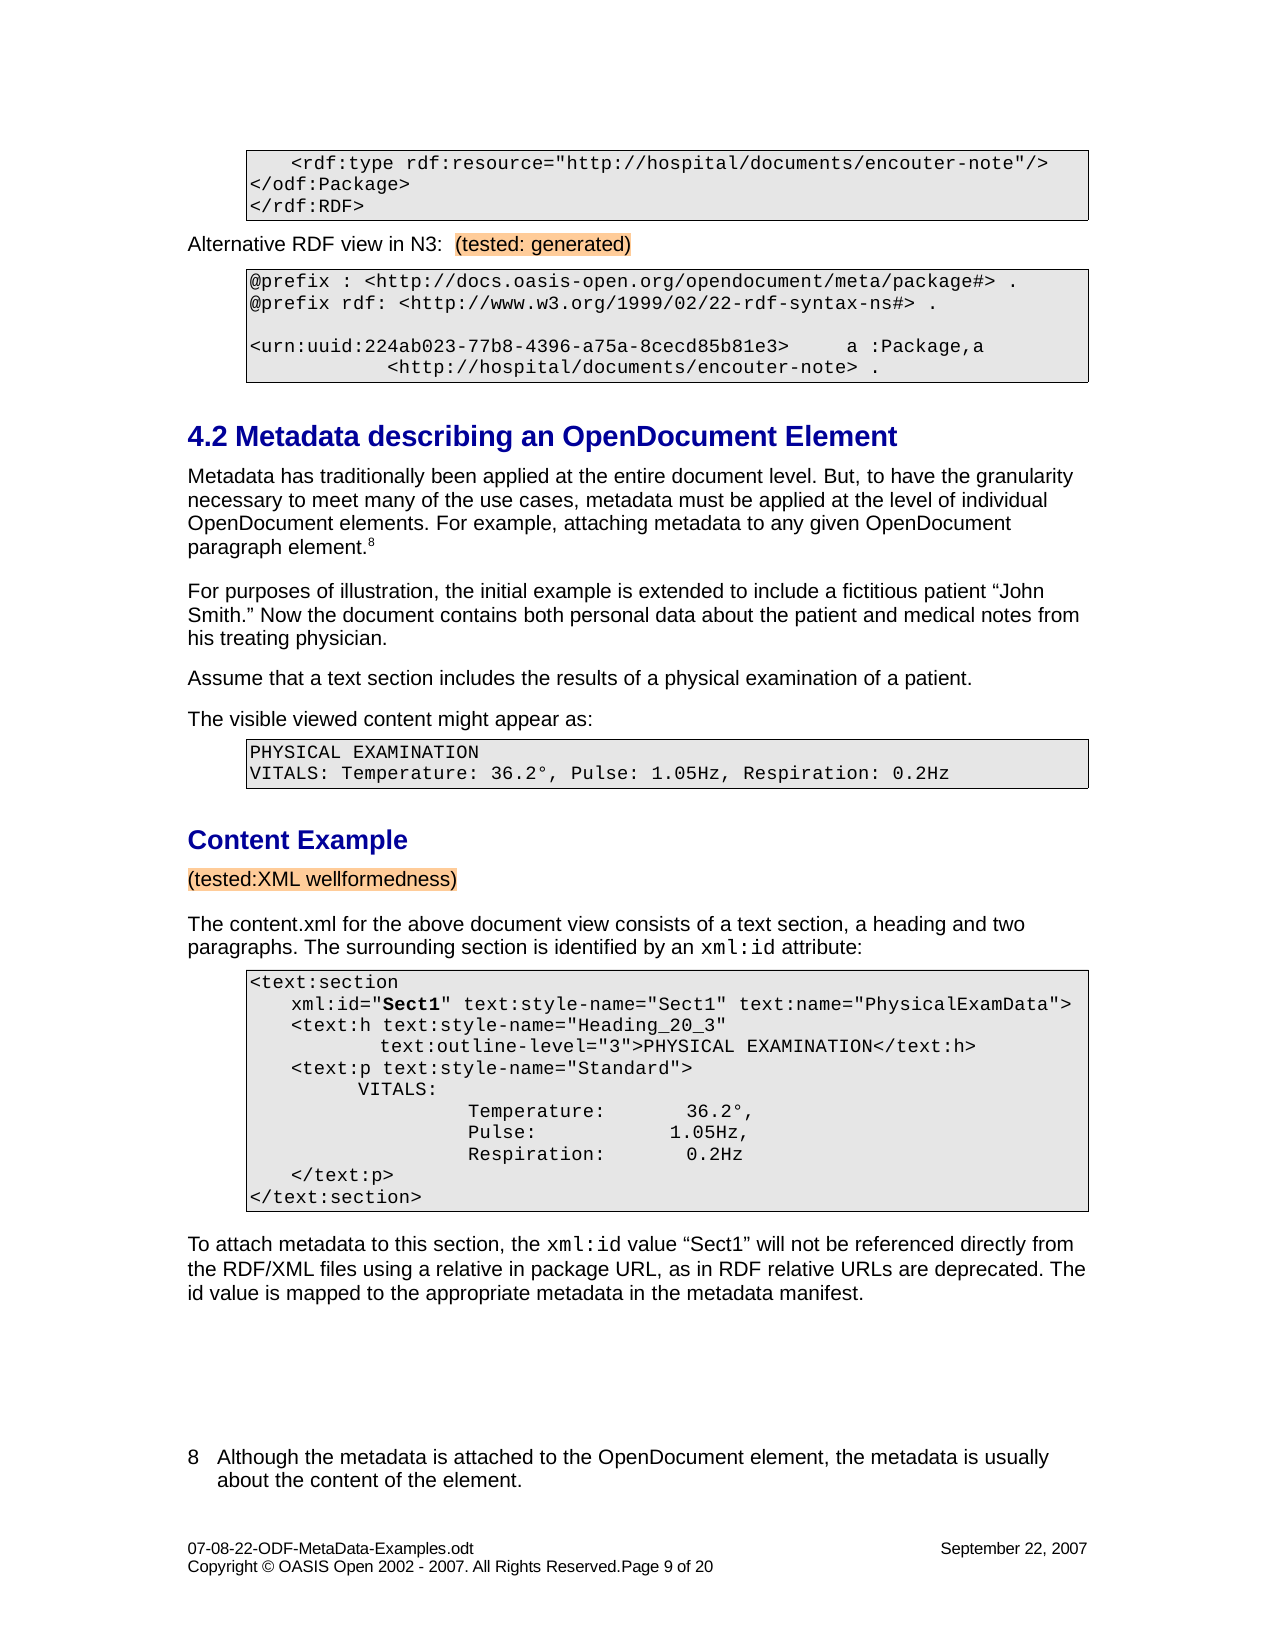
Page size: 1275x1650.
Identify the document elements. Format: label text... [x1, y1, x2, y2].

text Pulse: 1.05Hz, [247, 1120, 1088, 1141]
text <urn:uuid:224ab023-77b8-4396-a75a-8cecd85b81e3> a :Package,a [247, 333, 1088, 355]
text <rdf:type rdf:resource="http://hospital/documents/encouter-note"/> [247, 151, 1088, 171]
text To attach metadata to this section, the xml:id value “Sect1” will not be referenced directly from the RDF/XML files using a relative in package URL, as in RDF relative URLs are deprecated. The id value is mapped to the appropriate metadata in the metadata manifest. [187, 1232, 1088, 1305]
subtitle Metadata describing an OpenDocument Element [187, 419, 1088, 452]
text </text:section> [247, 1184, 1088, 1211]
text VITALS: Temperature: 36.2°, Pulse: 1.05Hz, Respiration: 0.2Hz [247, 760, 1088, 788]
subtitle Content Example [187, 825, 1088, 855]
text PHYSICAL EXAMINATION [247, 740, 1088, 760]
text <http://hospital/documents/encouter-note> . [247, 355, 1088, 382]
text Alternative RDF view in N3: (tested: generated) [187, 233, 455, 256]
text Respiration: 0.2Hz [247, 1141, 1088, 1163]
text Temperature: 36.2°, [247, 1098, 1088, 1120]
text @prefix : <http://docs.oasis-open.org/opendocument/meta/package#> . [247, 270, 1088, 290]
text <text:p text:style-name="Standard"> [247, 1055, 1088, 1077]
text Assume that a text section includes the results of a physical examination of a patient. [187, 667, 1088, 690]
text <text:section [247, 971, 1088, 991]
text </odf:Package> </rdf:RDF> [247, 171, 1088, 220]
text xml:id="Sect1" text:style-name="Sect1" text:name="PhysicalExamData"> [247, 991, 1088, 1012]
text For purposes of illustration, the initial example is extended to include a fictitious patient “John Smith.” Now the document contains both personal data about the patient and medical notes from his treating physician. [187, 579, 1088, 650]
text Alternative RDF view in N3: (tested: generated) [631, 233, 1088, 256]
text @prefix rdf: <http://www.w3.org/1999/02/22-rdf-syntax-ns#> . [247, 290, 1088, 312]
text Metadata has traditionally been applied at the entire document level. But, to have the granularity necessary to meet many of the use cases, metadata must be applied at the level of individual OpenDocument elements. For example, attaching metadata to any given OpenDocument paragraph element. [187, 464, 1088, 559]
text VITALS: [247, 1077, 1088, 1098]
text <text:h text:style-name="Heading_20_3" text:outline-level="3">PHYSICAL EXAMINATION</text:h> [247, 1012, 1088, 1055]
text The visible viewed content might appear as: [187, 707, 1088, 731]
text </text:p> [247, 1163, 1088, 1184]
text (tested:XML wellformedness) [457, 868, 1088, 891]
text The content.xml for the above document view consists of a text section, a heading and two paragraphs. The surrounding section is identified by an xml:id attribute: [187, 912, 1088, 961]
text Although the metadata is attached to the OpenDocument element, the metadata is usually about the content of the element. [187, 1445, 1088, 1492]
